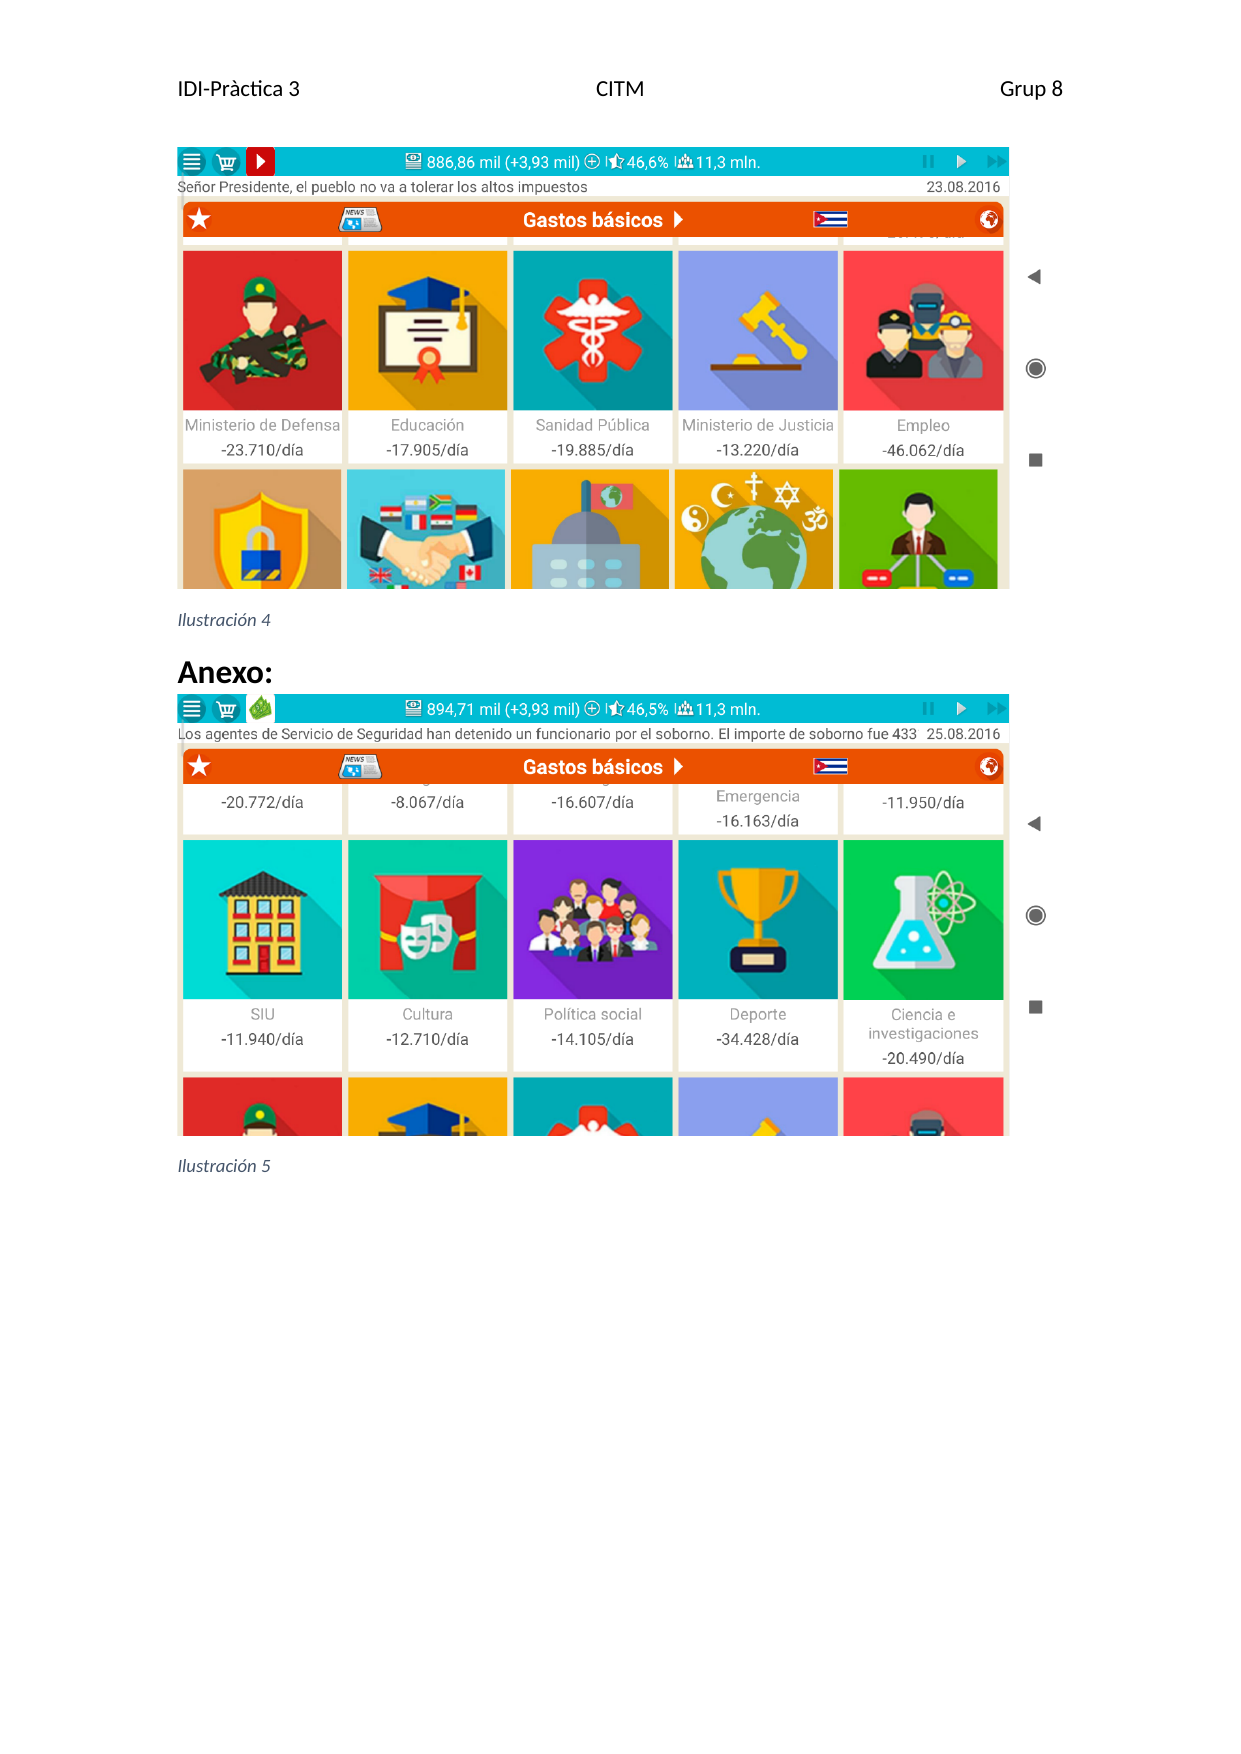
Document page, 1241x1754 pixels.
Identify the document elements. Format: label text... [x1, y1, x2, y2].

text Anexo: [177, 651, 1063, 1136]
picture [177, 694, 1062, 1136]
picture [177, 147, 1062, 589]
text Ilustración 5 [177, 1154, 1063, 1177]
text Ilustración 4 [177, 608, 1063, 631]
